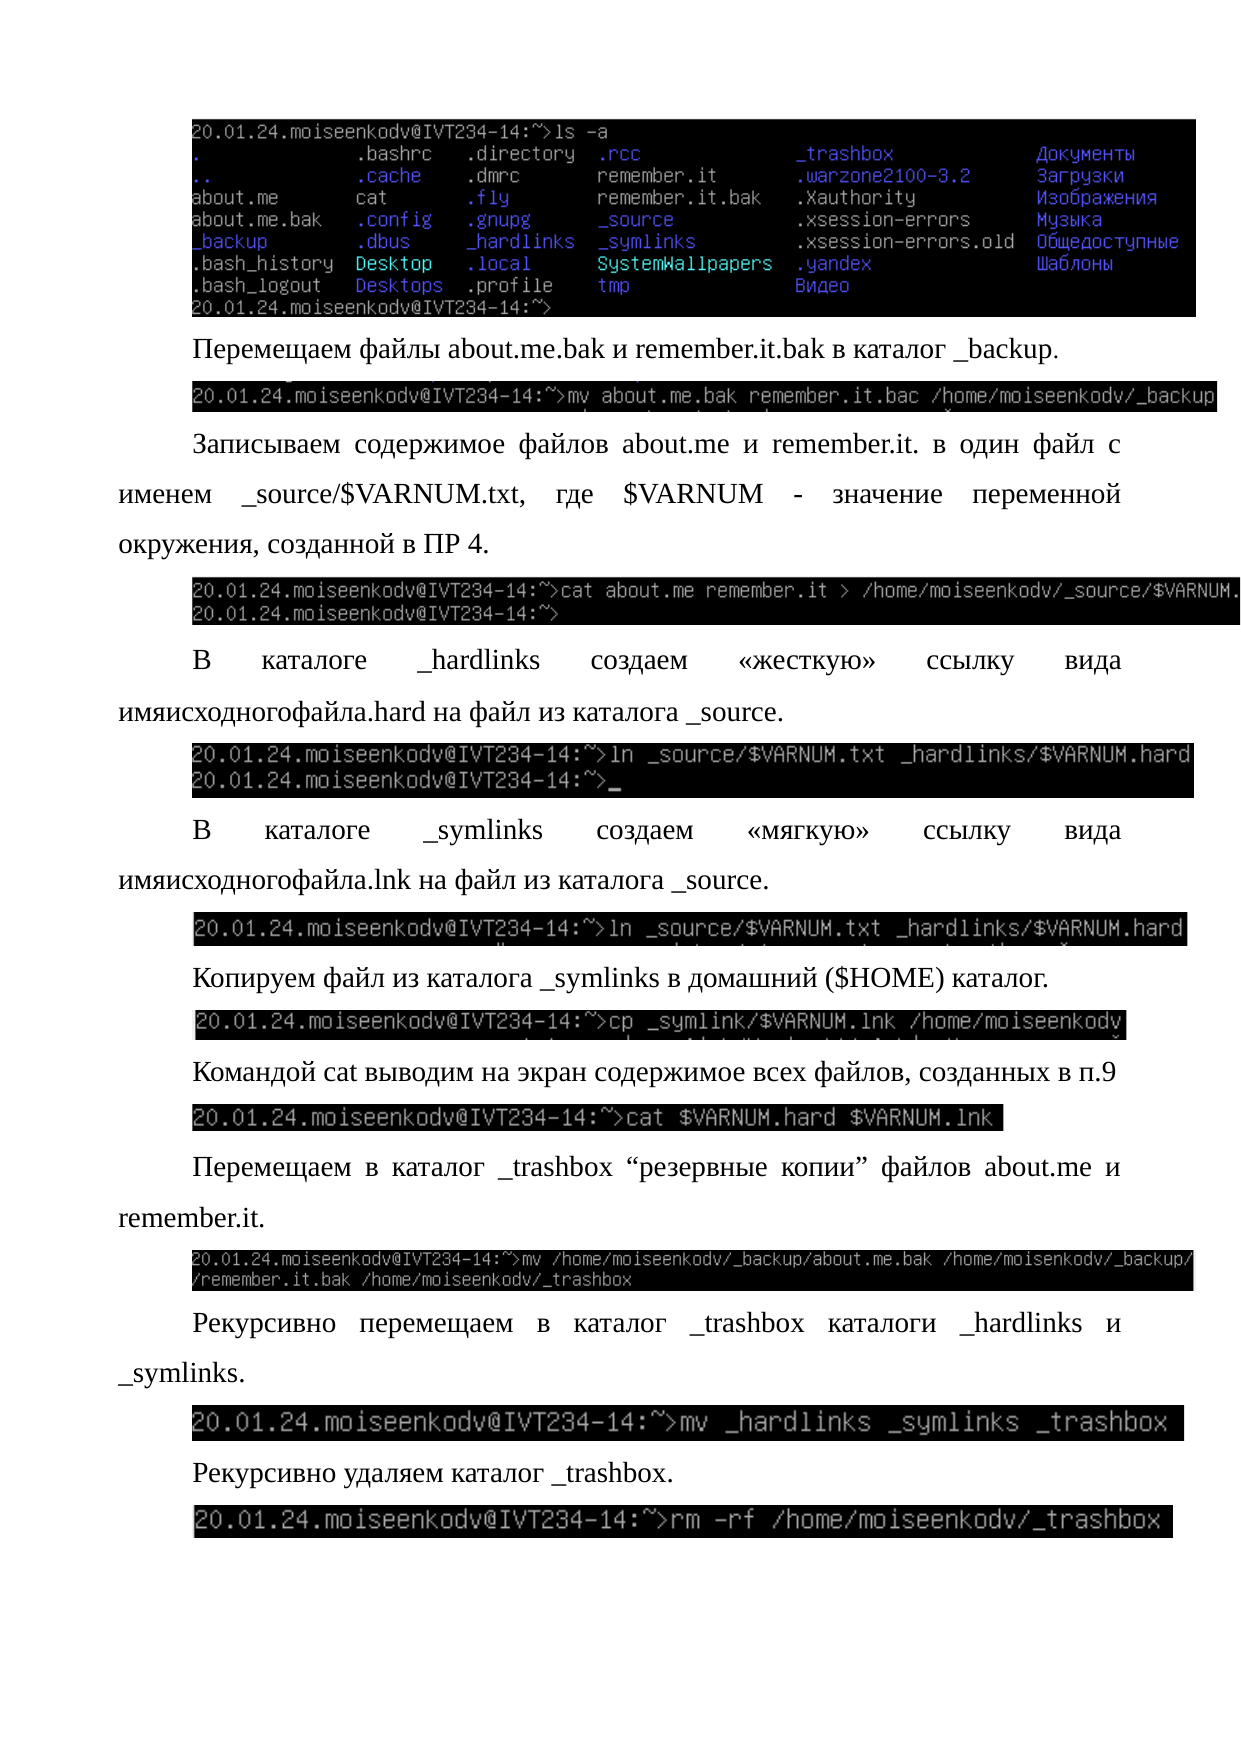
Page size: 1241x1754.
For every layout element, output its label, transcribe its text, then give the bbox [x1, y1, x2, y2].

text Перемещаем в каталог _trashbox “резервные копии” файлов about.me и remember.it. [118, 1145, 1122, 1234]
text Командой cat выводим на экран содержимое всех файлов, созданных в п.9 [118, 1054, 1122, 1088]
text В каталоге _hardlinks создаем «жесткую» ссылку вида имяисходногофайла.hard на файл из каталога _source. [118, 638, 1122, 727]
text В каталоге _symlinks создаем «мягкую» ссылку вида имяисходногофайла.lnk на файл из каталога _source. [118, 812, 1122, 896]
text Перемещаем файлы about.me.bak и remember.it.bak в каталог _backup. [118, 331, 1122, 365]
text Рекурсивно удаляем каталог _trashbox. [118, 1455, 1122, 1489]
text Копируем файл из каталога _symlinks в домашний ($HOME) каталог. [118, 960, 1122, 993]
text Рекурсивно перемещаем в каталог _trashbox каталоги _hardlinks и _symlinks. [118, 1305, 1122, 1389]
text Записываем содержимое файлов about.me и remember.it. в один файл с именем _source/$VARNUM.txt, где $VARNUM - значение переменной окружения, созданной в ПР 4. [118, 426, 1122, 560]
